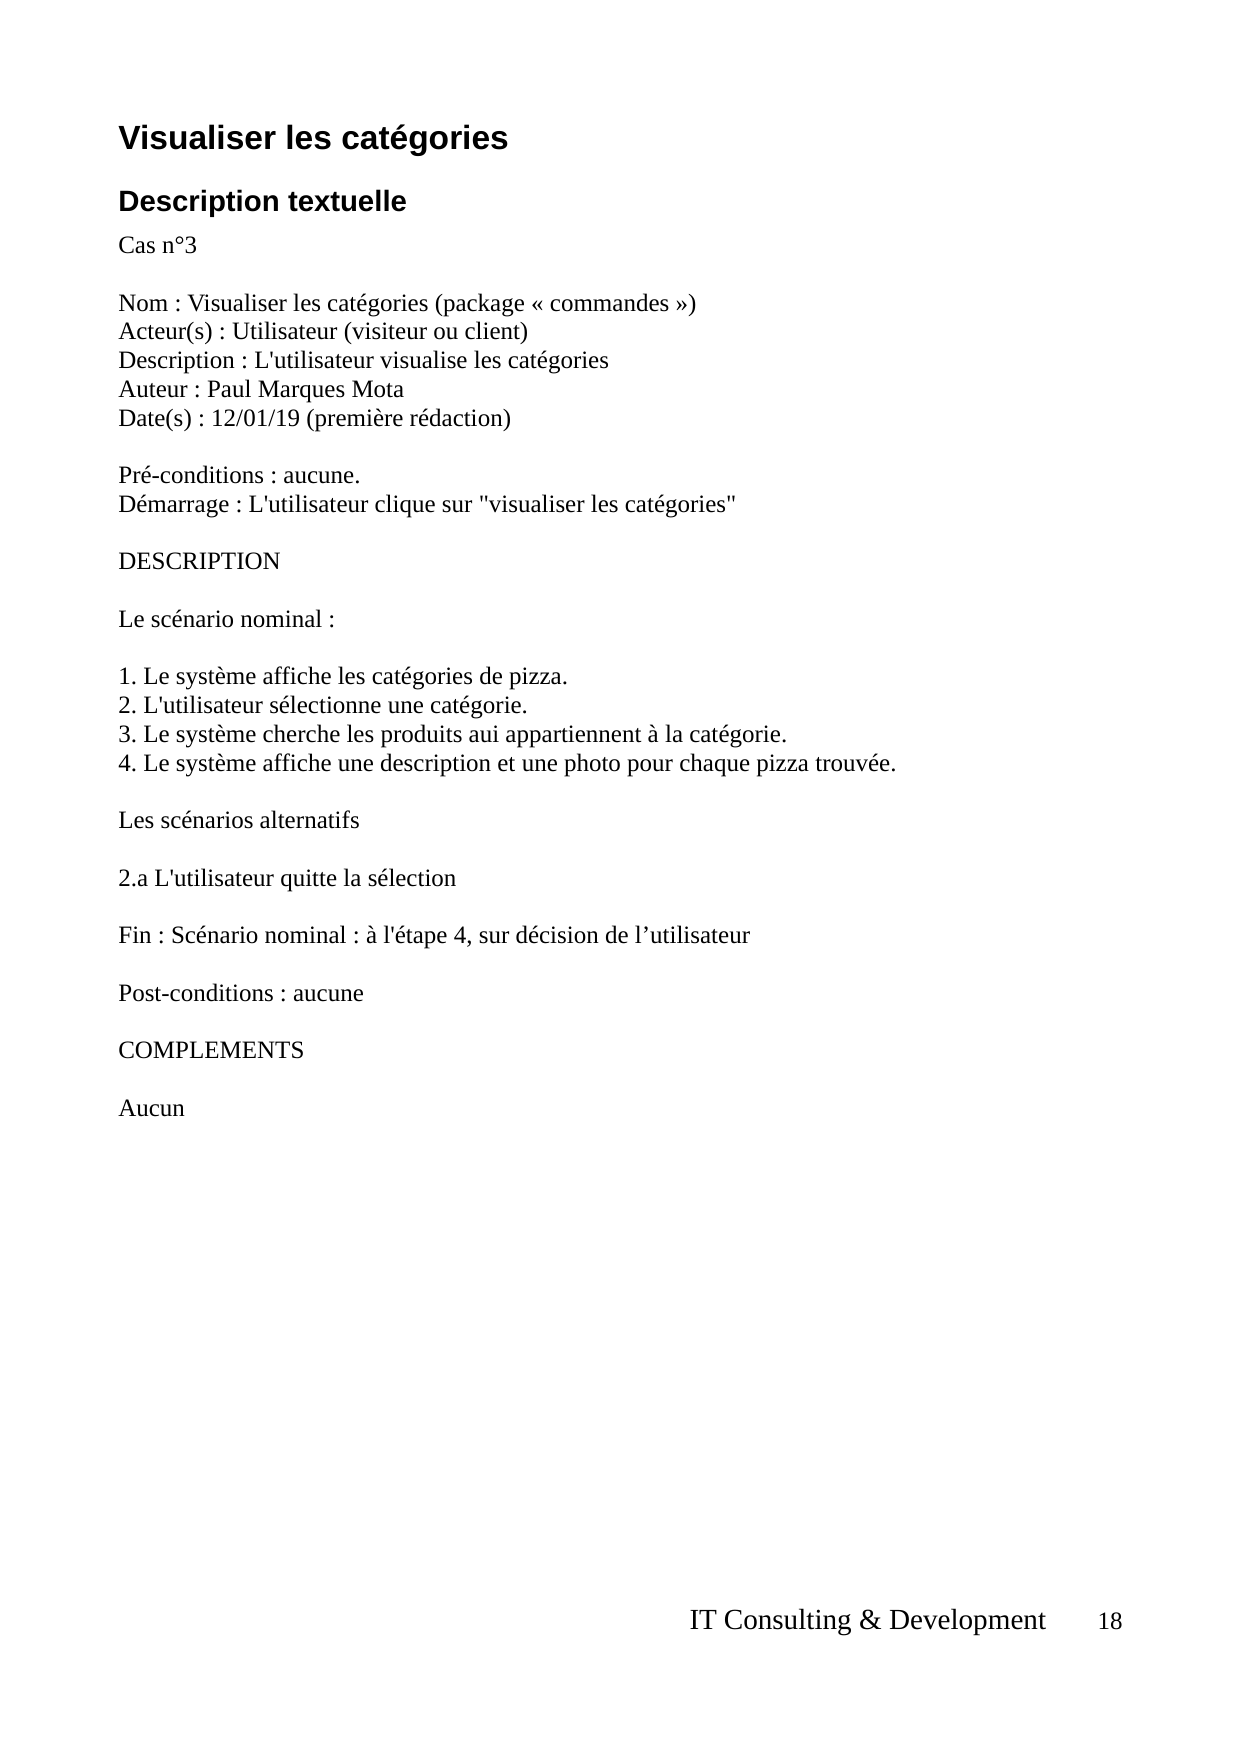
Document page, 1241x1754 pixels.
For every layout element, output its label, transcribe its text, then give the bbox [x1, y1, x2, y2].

text Démarrage : L'utilisateur clique sur "visualiser les catégories" [118, 489, 1122, 518]
text Description : L'utilisateur visualise les catégories [118, 345, 1122, 374]
text 1. Le système affiche les catégories de pizza. [118, 661, 1122, 690]
subtitle Description textuelle [118, 184, 1122, 218]
text Fin : Scénario nominal : à l'étape 4, sur décision de l’utilisateur [118, 920, 1122, 949]
text DESCRIPTION [118, 546, 1122, 575]
text Cas n°3 [118, 230, 1122, 259]
text Aucun [118, 1093, 1122, 1121]
text 4. Le système affiche une description et une photo pour chaque pizza trouvée. [118, 748, 1122, 776]
text Le scénario nominal : [118, 604, 1122, 633]
text Date(s) : 12/01/19 (première rédaction) [118, 403, 1122, 431]
text 3. Le système cherche les produits aui appartiennent à la catégorie. [118, 719, 1122, 748]
text 2. L'utilisateur sélectionne une catégorie. [118, 690, 1122, 719]
text 2.a L'utilisateur quitte la sélection [118, 863, 1122, 891]
text Les scénarios alternatifs [118, 805, 1122, 834]
text Pré-conditions : aucune. [118, 460, 1122, 489]
subtitle Visualiser les catégories [118, 118, 1122, 157]
text Nom : Visualiser les catégories (package « commandes ») [118, 288, 1122, 316]
text Auteur : Paul Marques Mota [118, 374, 1122, 403]
text Post-conditions : aucune [118, 978, 1122, 1006]
text COMPLEMENTS [118, 1035, 1122, 1064]
text Acteur(s) : Utilisateur (visiteur ou client) [118, 316, 1122, 345]
